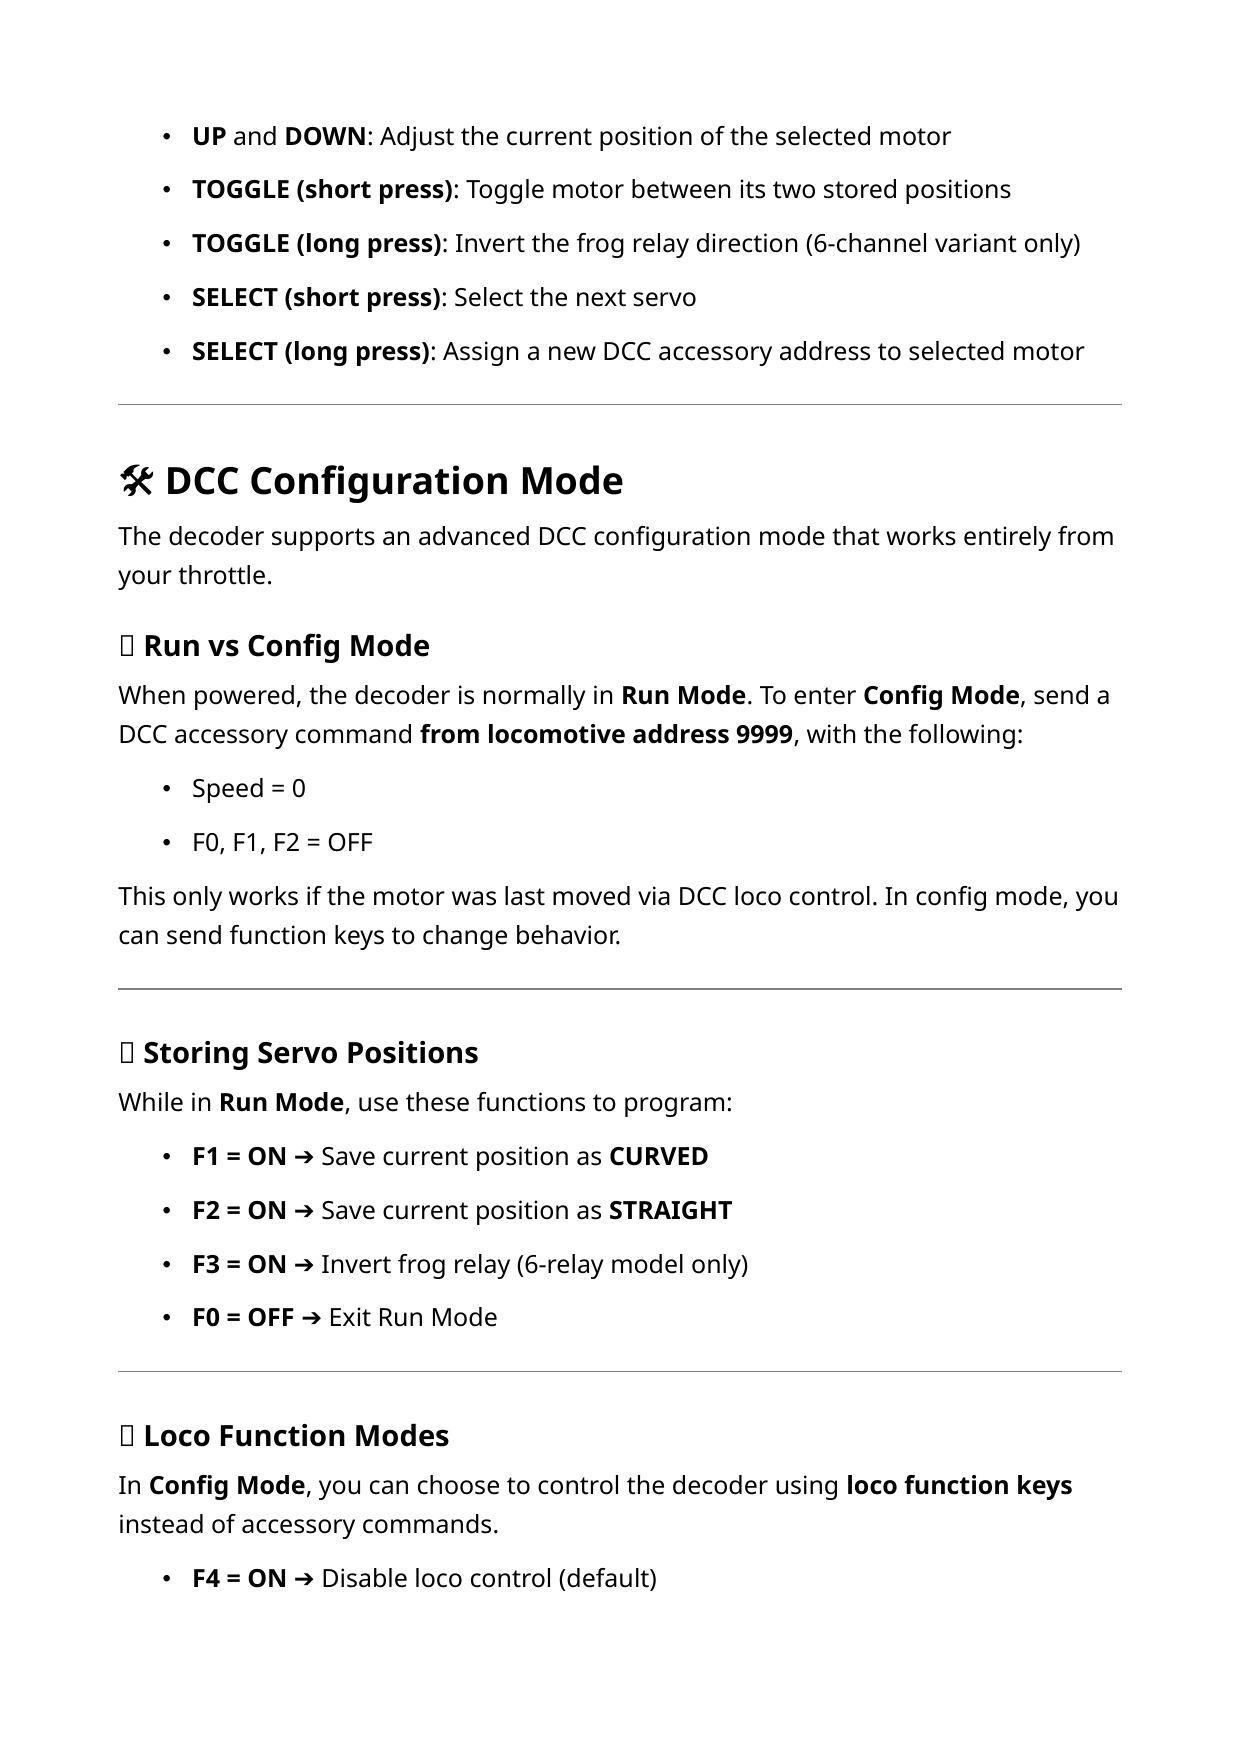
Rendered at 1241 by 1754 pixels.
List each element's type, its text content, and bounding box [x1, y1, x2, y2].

list F1 = ON ➔ Save current position as CURVED [162, 1139, 1122, 1173]
text When powered, the decoder is normally in Run Mode. To enter Config Mode, send a DCC accessory command from locomotive address 9999, with the following: [118, 678, 1122, 751]
subtitle 🔦 Run vs Config Mode [118, 626, 1122, 665]
list F3 = ON ➔ Invert frog relay (6-relay model only) [162, 1246, 1122, 1280]
list F4 = ON ➔ Disable loco control (default) [162, 1560, 1122, 1594]
subtitle 🛠️ DCC Configuration Mode [118, 455, 1122, 506]
text While in Run Mode, use these functions to program: [118, 1085, 1122, 1119]
text The decoder supports an advanced DCC configuration mode that works entirely from your throttle. [118, 518, 1122, 591]
subtitle 🌟 Storing Servo Positions [118, 1033, 1122, 1072]
list Speed = 0 [162, 771, 1122, 805]
list UP and DOWN: Adjust the current position of the selected motor [162, 118, 1122, 152]
list TOGGLE (short press): Toggle motor between its two stored positions [162, 172, 1122, 206]
list SELECT (long press): Assign a new DCC accessory address to selected motor [162, 333, 1122, 367]
list TOGGLE (long press): Invert the frog relay direction (6-channel variant only) [162, 226, 1122, 260]
list F0, F1, F2 = OFF [162, 824, 1122, 859]
text In Config Mode, you can choose to control the decoder using loco function keys instead of accessory commands. [118, 1467, 1122, 1541]
text This only works if the motor was last moved via DCC loco control. In config mode, you can send function keys to change behavior. [118, 878, 1122, 952]
list F2 = ON ➔ Save current position as STRAIGHT [162, 1192, 1122, 1227]
subtitle 🚗 Loco Function Modes [118, 1415, 1122, 1455]
list F0 = OFF ➔ Exit Run Mode [162, 1300, 1122, 1334]
list SELECT (short press): Select the next servo [162, 279, 1122, 313]
